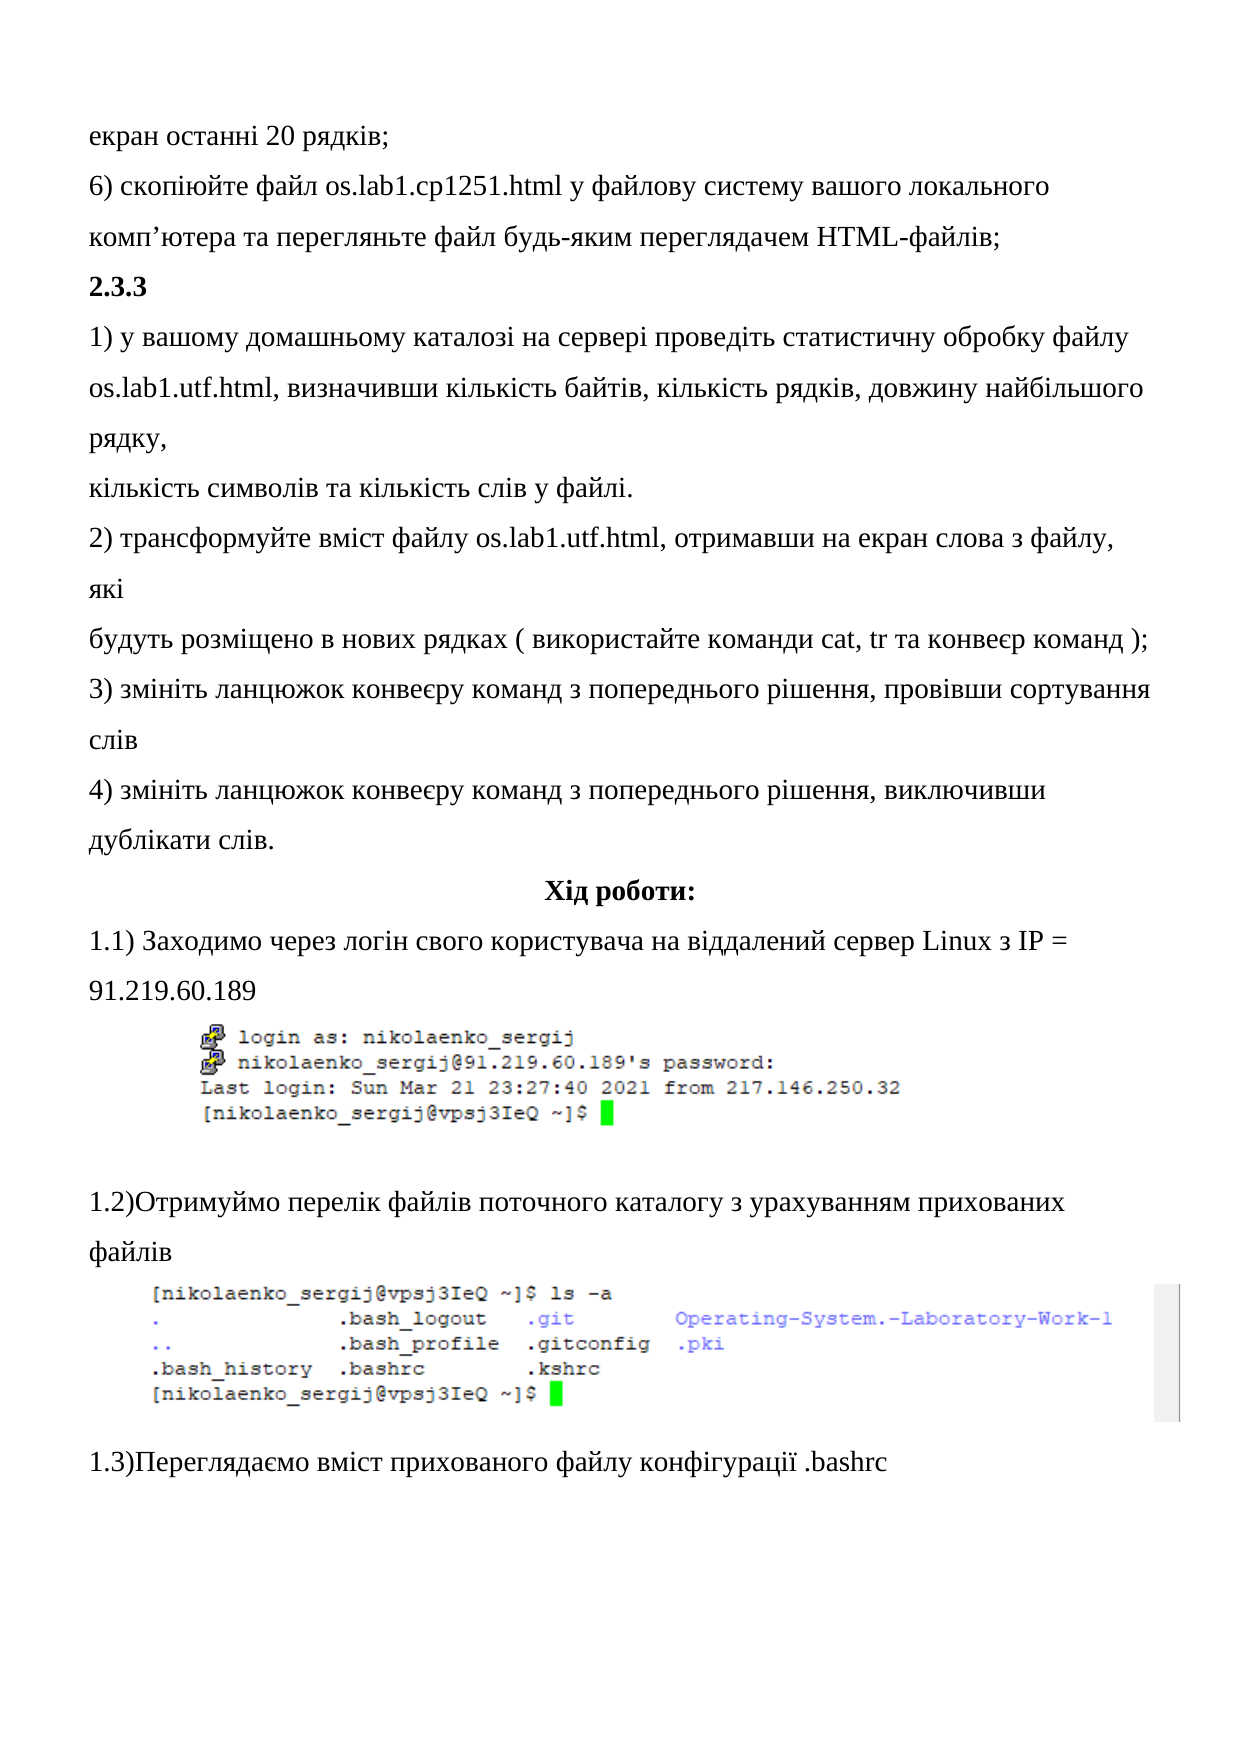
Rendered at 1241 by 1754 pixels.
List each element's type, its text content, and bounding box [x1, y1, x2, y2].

text 3) змініть ланцюжок конвеєру команд з попереднього рішення, провівши сортування [88, 672, 1152, 705]
text дублікати слів. [88, 822, 1152, 856]
text 6) скопіюйте файл os.lab1.cp1251.html у файлову систему вашого локального [88, 168, 1152, 202]
picture [148, 1284, 1180, 1422]
text комп’ютера та перегляньте файл будь-яким переглядачем HTML-файлів; [88, 219, 1152, 252]
text 2) трансформуйте вміст файлу os.lab1.utf.html, отримавши на екран слова з файлу, які [88, 521, 1152, 604]
text os.lab1.utf.html, визначивши кількість байтів, кількість рядків, довжину найбільшого рядку, [88, 370, 1152, 453]
text 1.1) Заходимо через логін свого користувача на віддалений сервер Linux з IP = [88, 923, 1152, 957]
text 4) змініть ланцюжок конвеєру команд з попереднього рішення, виключивши [88, 772, 1152, 806]
text будуть розміщено в нових рядках ( використайте команди cat, tr та конвеєр команд ); [88, 621, 1152, 655]
text 1.2)Отримуймо перелік файлів поточного каталогу з урахуванням прихованих файлів [88, 1124, 1152, 1268]
text 1.3)Переглядаємо вміст прихованого файлу конфігурації .bashrc [88, 1377, 1152, 1477]
text екран останні 20 рядків; [88, 118, 1152, 152]
text 2.3.3 [88, 269, 1152, 303]
picture [199, 1023, 1130, 1151]
text слів [88, 722, 1152, 755]
text кількість символів та кількість слів у файлі. [88, 470, 1152, 504]
text 91.219.60.189 [88, 973, 1152, 1007]
text Хід роботи: [88, 873, 1152, 906]
text 1) у вашому домашньому каталозі на сервері проведіть статистичну обробку файлу [88, 319, 1152, 353]
